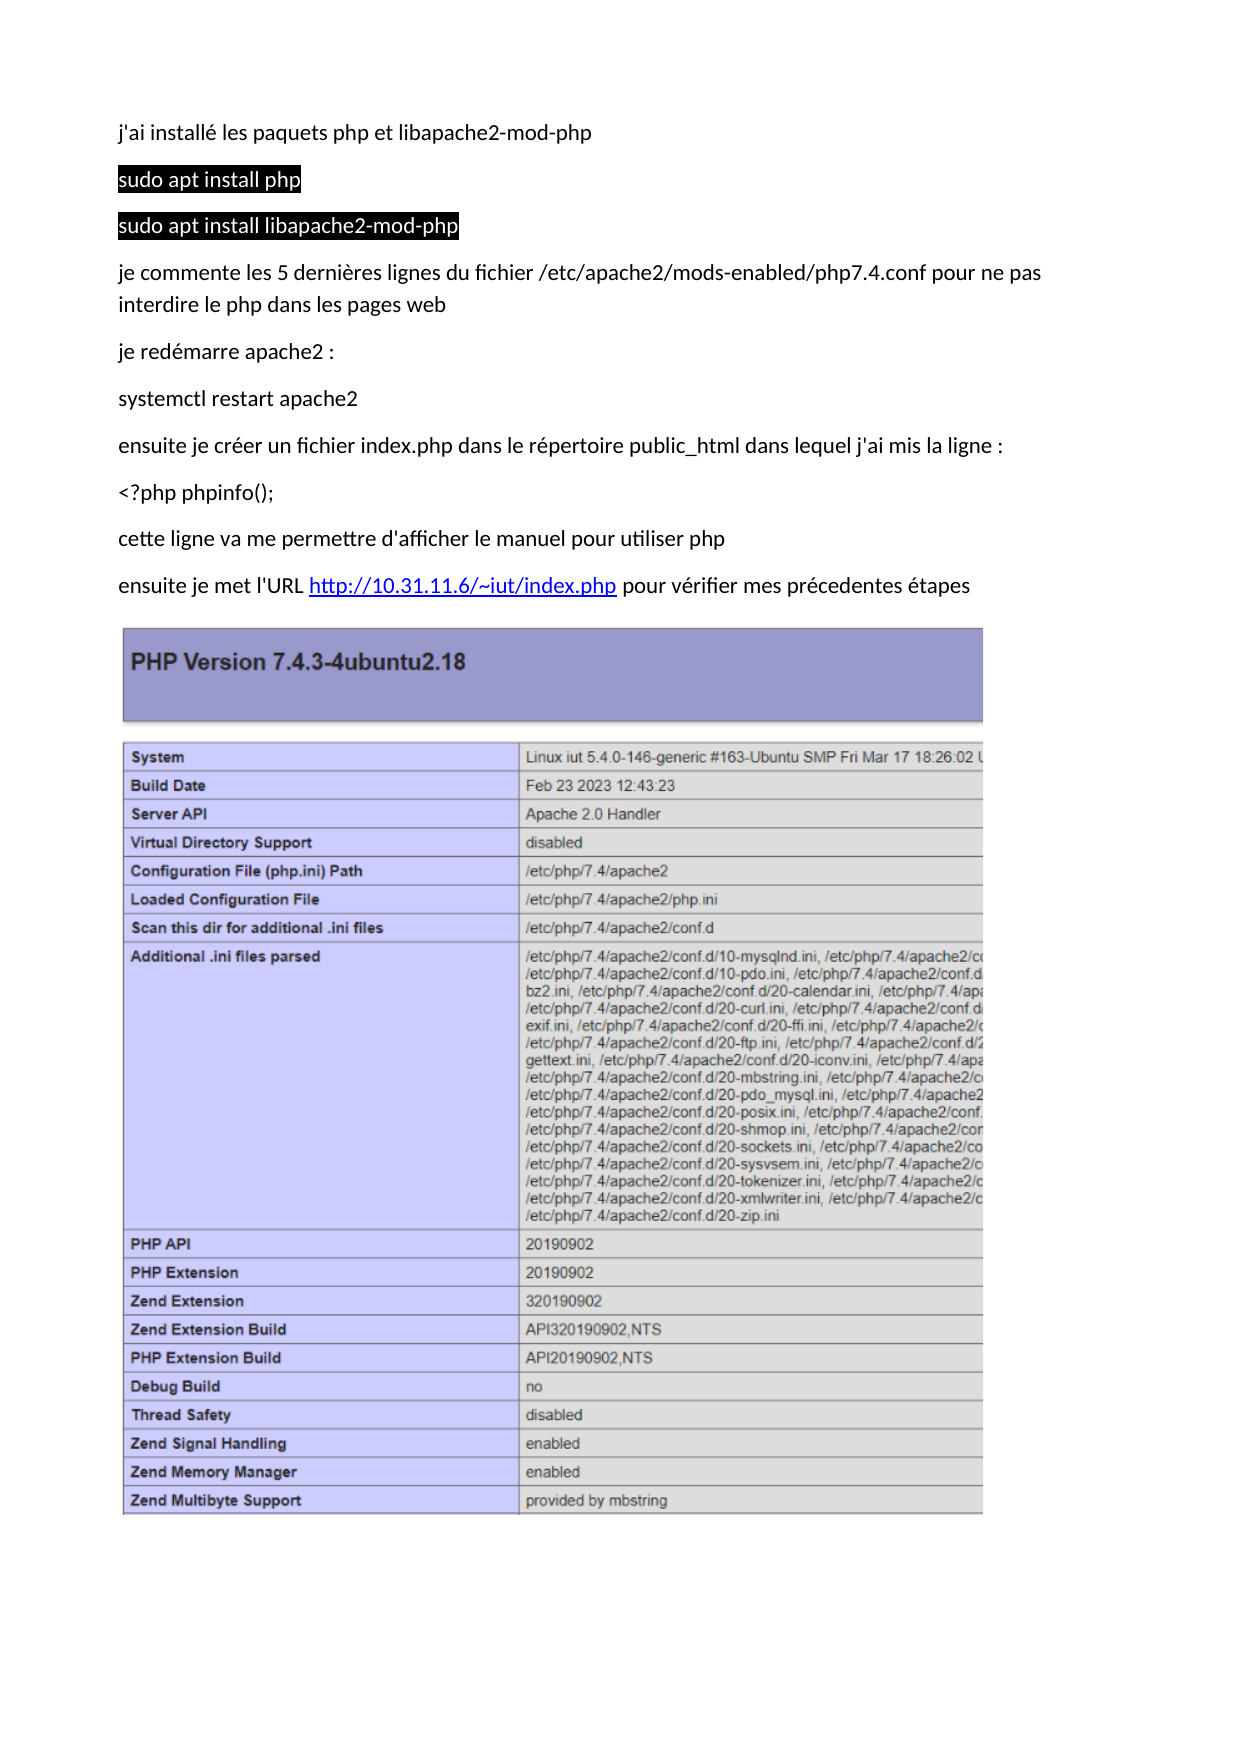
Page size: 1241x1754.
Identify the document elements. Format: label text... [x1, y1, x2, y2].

text <?php phpinfo(); [118, 478, 1122, 506]
text cette ligne va me permettre d'afficher le manuel pour utiliser php [118, 524, 1122, 552]
text sudo apt install libapache2-mod-php [118, 212, 1122, 240]
text systemctl restart apache2 [118, 384, 1122, 412]
text je commente les 5 dernières lignes du fichier /etc/apache2/mods-enabled/php7.4.conf pour ne pas interdire le php dans les pages web [118, 258, 1122, 319]
text j'ai installé les paquets php et libapache2-mod-php [118, 118, 1122, 146]
text ensuite je met l'URL http://10.31.11.6/~iut/index.php pour vérifier mes précedentes étapes [118, 571, 1122, 599]
text je redémarre apache2 : [118, 337, 1122, 365]
text ensuite je créer un fichier index.php dans le répertoire public_html dans lequel j'ai mis la ligne : [118, 431, 1122, 459]
text sudo apt install php [118, 165, 1122, 193]
